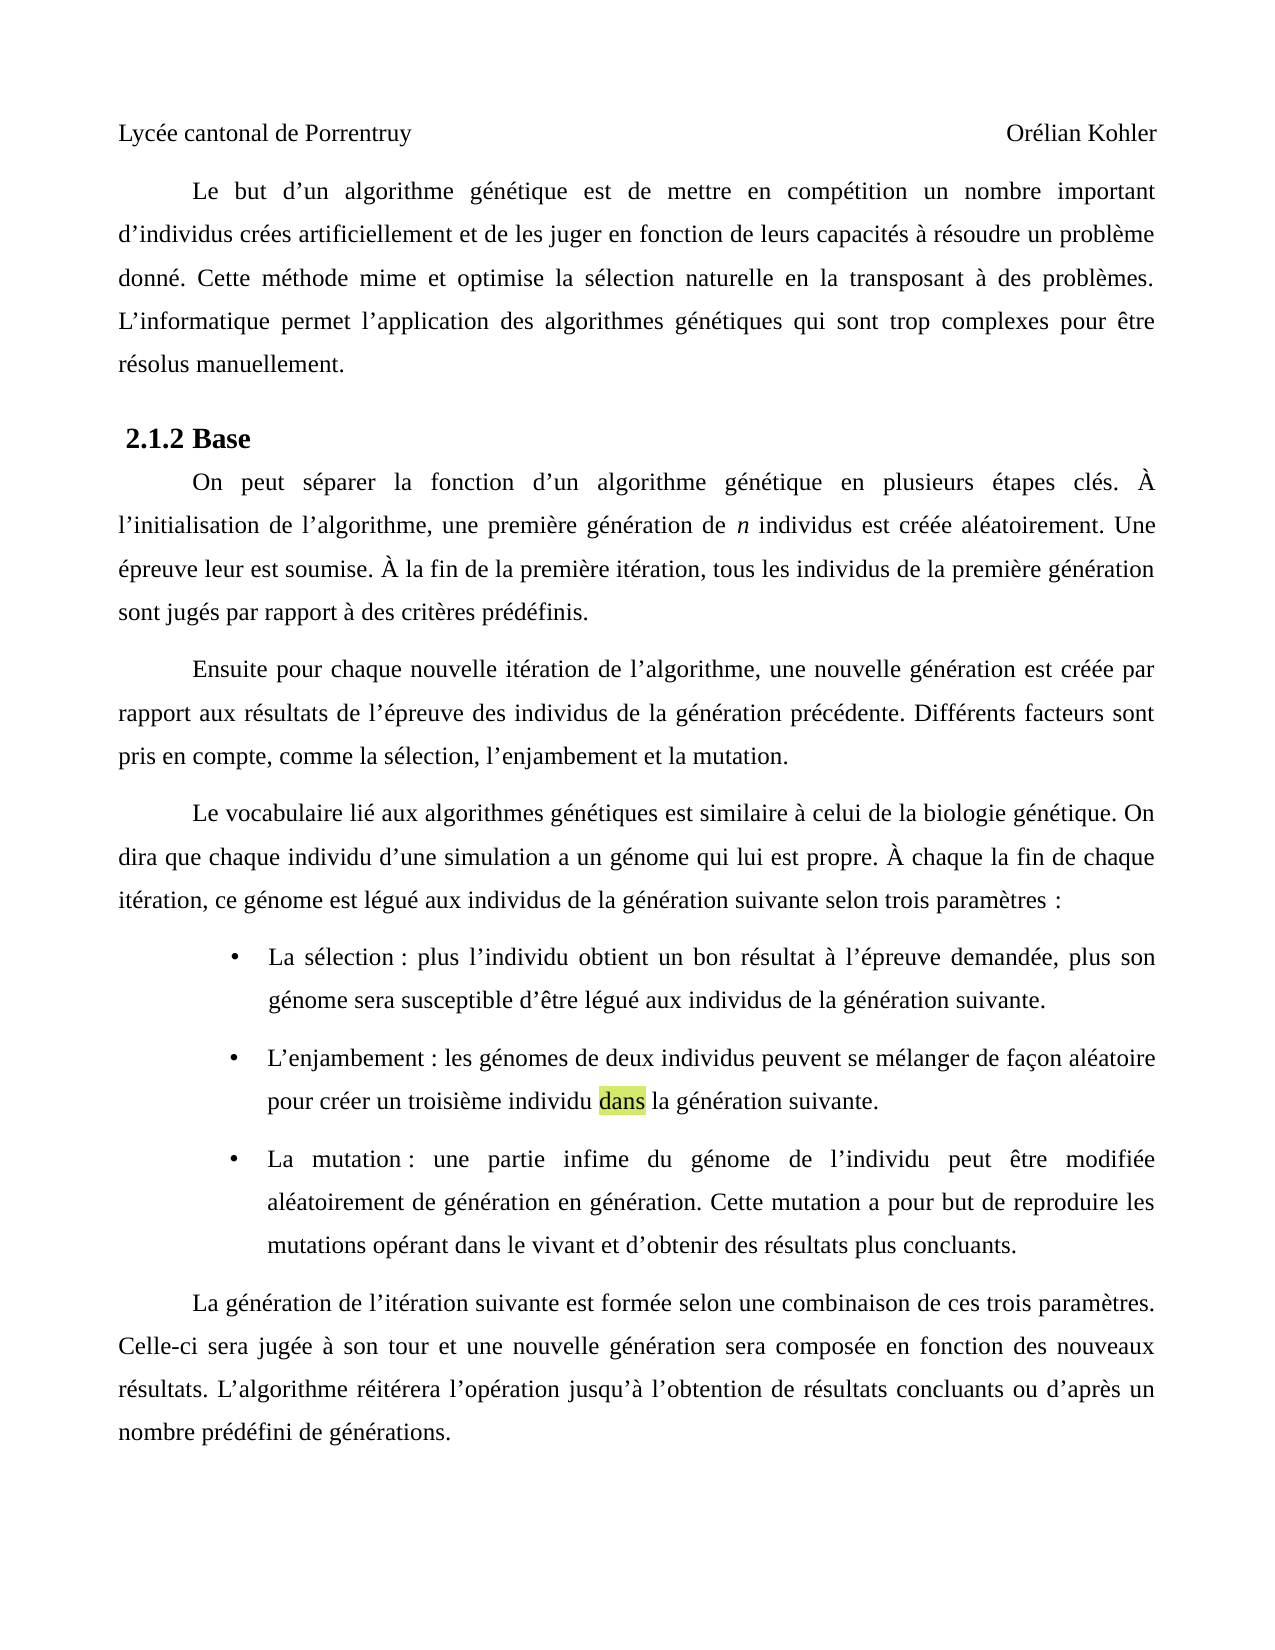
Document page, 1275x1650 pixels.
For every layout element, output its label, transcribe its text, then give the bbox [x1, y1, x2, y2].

subtitle Base [118, 421, 1157, 455]
text La génération de l’itération suivante est formée selon une combinaison de ces trois paramètres. Celle-ci sera jugée à son tour et une nouvelle génération sera composée en fonction des nouveaux résultats. L’algorithme réitérera l’opération jusqu’à l’obtention de résultats concluants ou d’après un nombre prédéfini de générations. [118, 1288, 1157, 1446]
text Le vocabulaire lié aux algorithmes génétiques est similaire à celui de la biologie génétique. On dira que chaque individu d’une simulation a un génome qui lui est propre. À chaque la fin de chaque itération, ce génome est légué aux individus de la génération suivante selon trois paramètres : [118, 798, 1157, 913]
list La sélection : plus l’individu obtient un bon résultat à l’épreuve demandée, plus son génome sera susceptible d’être légué aux individus de la génération suivante. [231, 942, 1157, 1014]
text On peut séparer la fonction d’un algorithme génétique en plusieurs étapes clés. À l’initialisation de l’algorithme, une première génération de n individus est créée aléatoirement. Une épreuve leur est soumise. À la fin de la première itération, tous les individus de la première génération sont jugés par rapport à des critères prédéfinis. [118, 467, 1157, 626]
list L’enjambement : les génomes de deux individus peuvent se mélanger de façon aléatoire pour créer un troisième individu dans la génération suivante. [229, 1043, 1157, 1115]
text Ensuite pour chaque nouvelle itération de l’algorithme, une nouvelle génération est créée par rapport aux résultats de l’épreuve des individus de la génération précédente. Différents facteurs sont pris en compte, comme la sélection, l’enjambement et la mutation. [118, 654, 1157, 769]
text Le but d’un algorithme génétique est de mettre en compétition un nombre important d’individus crées artificiellement et de les juger en fonction de leurs capacités à résoudre un problème donné. Cette méthode mime et optimise la sélection naturelle en la transposant à des problèmes. L’informatique permet l’application des algorithmes génétiques qui sont trop complexes pour être résolus manuellement. [118, 176, 1157, 378]
list La mutation : une partie infime du génome de l’individu peut être modifiée aléatoirement de génération en génération. Cette mutation a pour but de reproduire les mutations opérant dans le vivant et d’obtenir des résultats plus concluants. [229, 1144, 1157, 1259]
